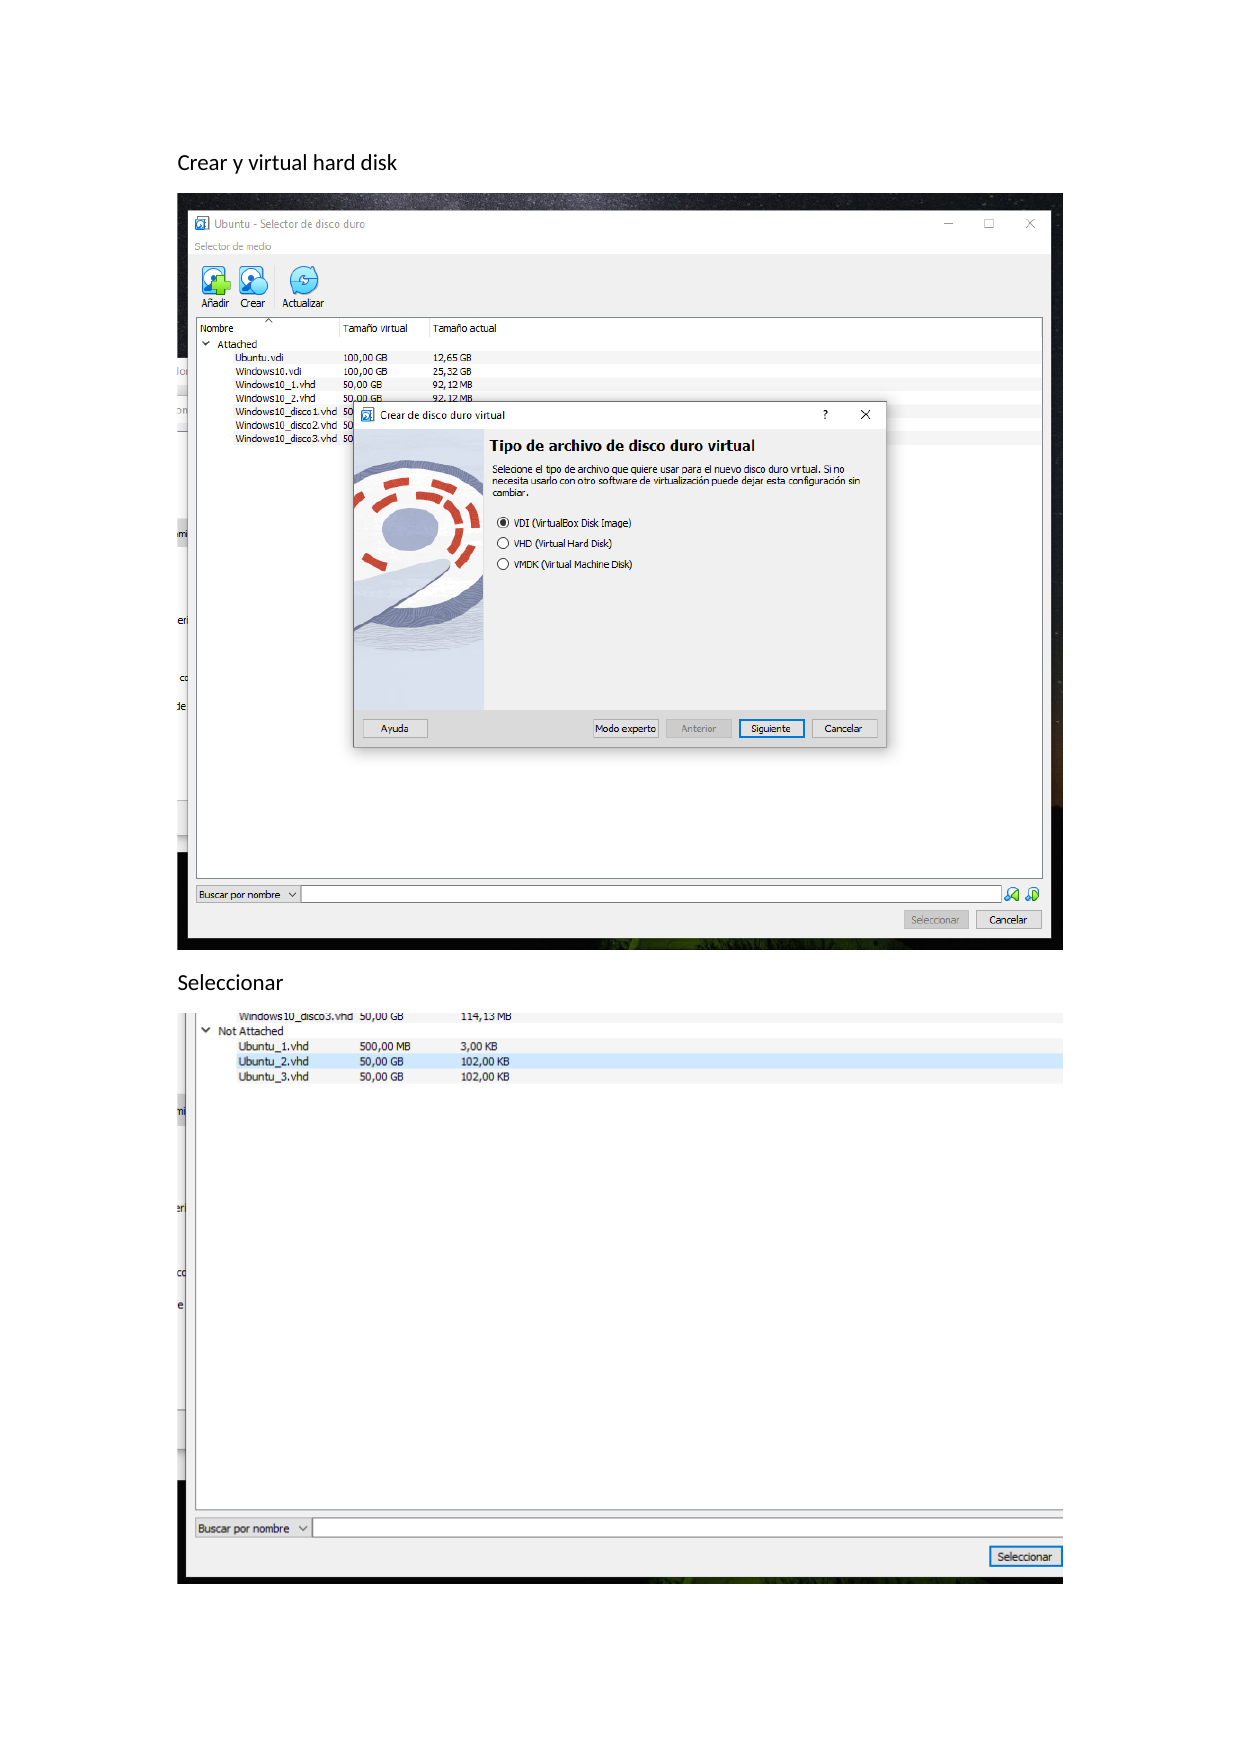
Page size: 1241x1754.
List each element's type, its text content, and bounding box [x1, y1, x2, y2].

text Crear y virtual hard disk [177, 148, 1063, 176]
text Seleccionar [177, 968, 1063, 996]
